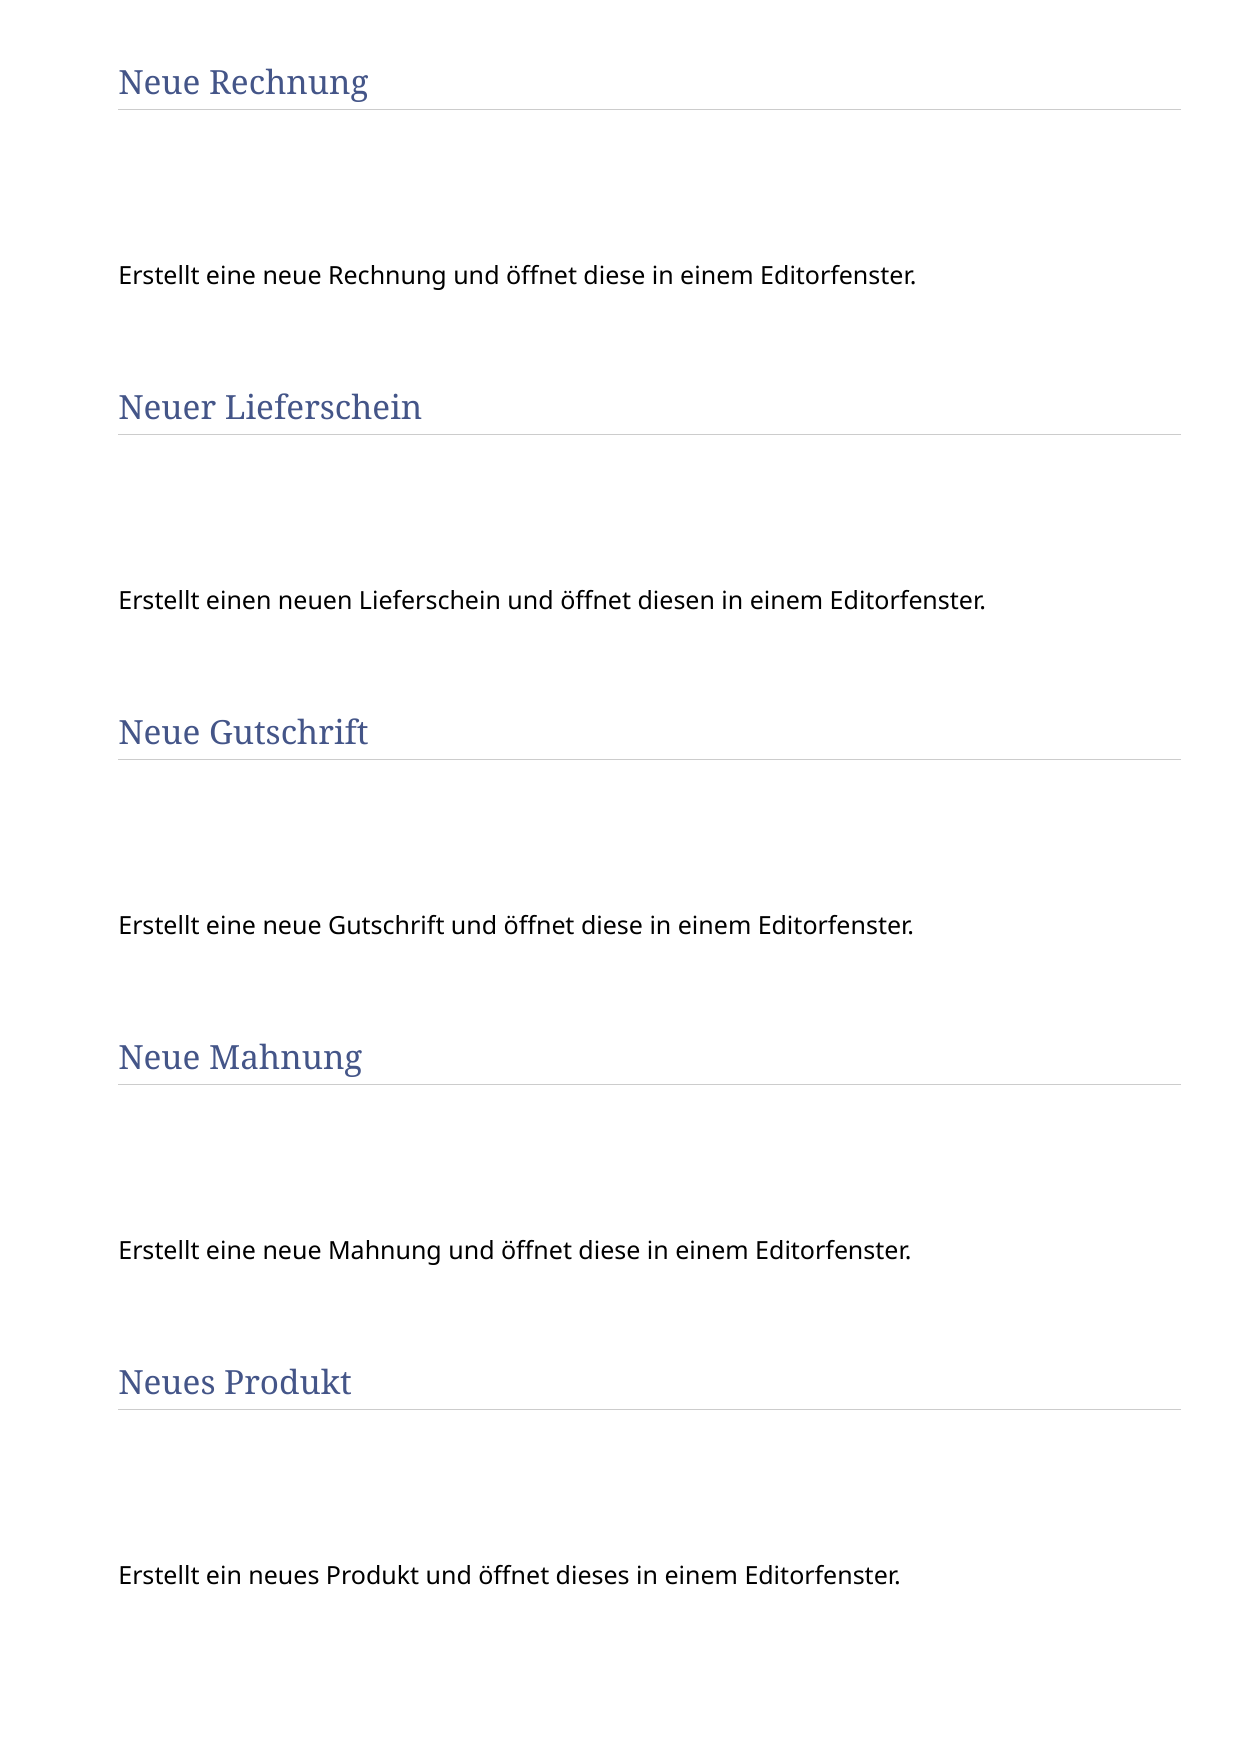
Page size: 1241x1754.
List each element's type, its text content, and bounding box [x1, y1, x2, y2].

text Erstellt eine neue Gutschrift und öffnet diese in einem Editorfenster. [118, 908, 1181, 942]
text Erstellt einen neuen Lieferschein und öffnet diesen in einem Editorfenster. [118, 583, 1181, 617]
subtitle Neue Rechnung [118, 59, 1181, 109]
subtitle Neue Gutschrift [118, 709, 1181, 759]
subtitle Neue Mahnung [118, 1034, 1181, 1084]
text Erstellt ein neues Produkt und öffnet dieses in einem Editorfenster. [118, 1558, 1181, 1592]
subtitle Neues Produkt [118, 1359, 1181, 1409]
subtitle Neuer Lieferschein [118, 384, 1181, 434]
text Erstellt eine neue Mahnung und öffnet diese in einem Editorfenster. [118, 1233, 1181, 1267]
text Erstellt eine neue Rechnung und öffnet diese in einem Editorfenster. [118, 258, 1181, 292]
